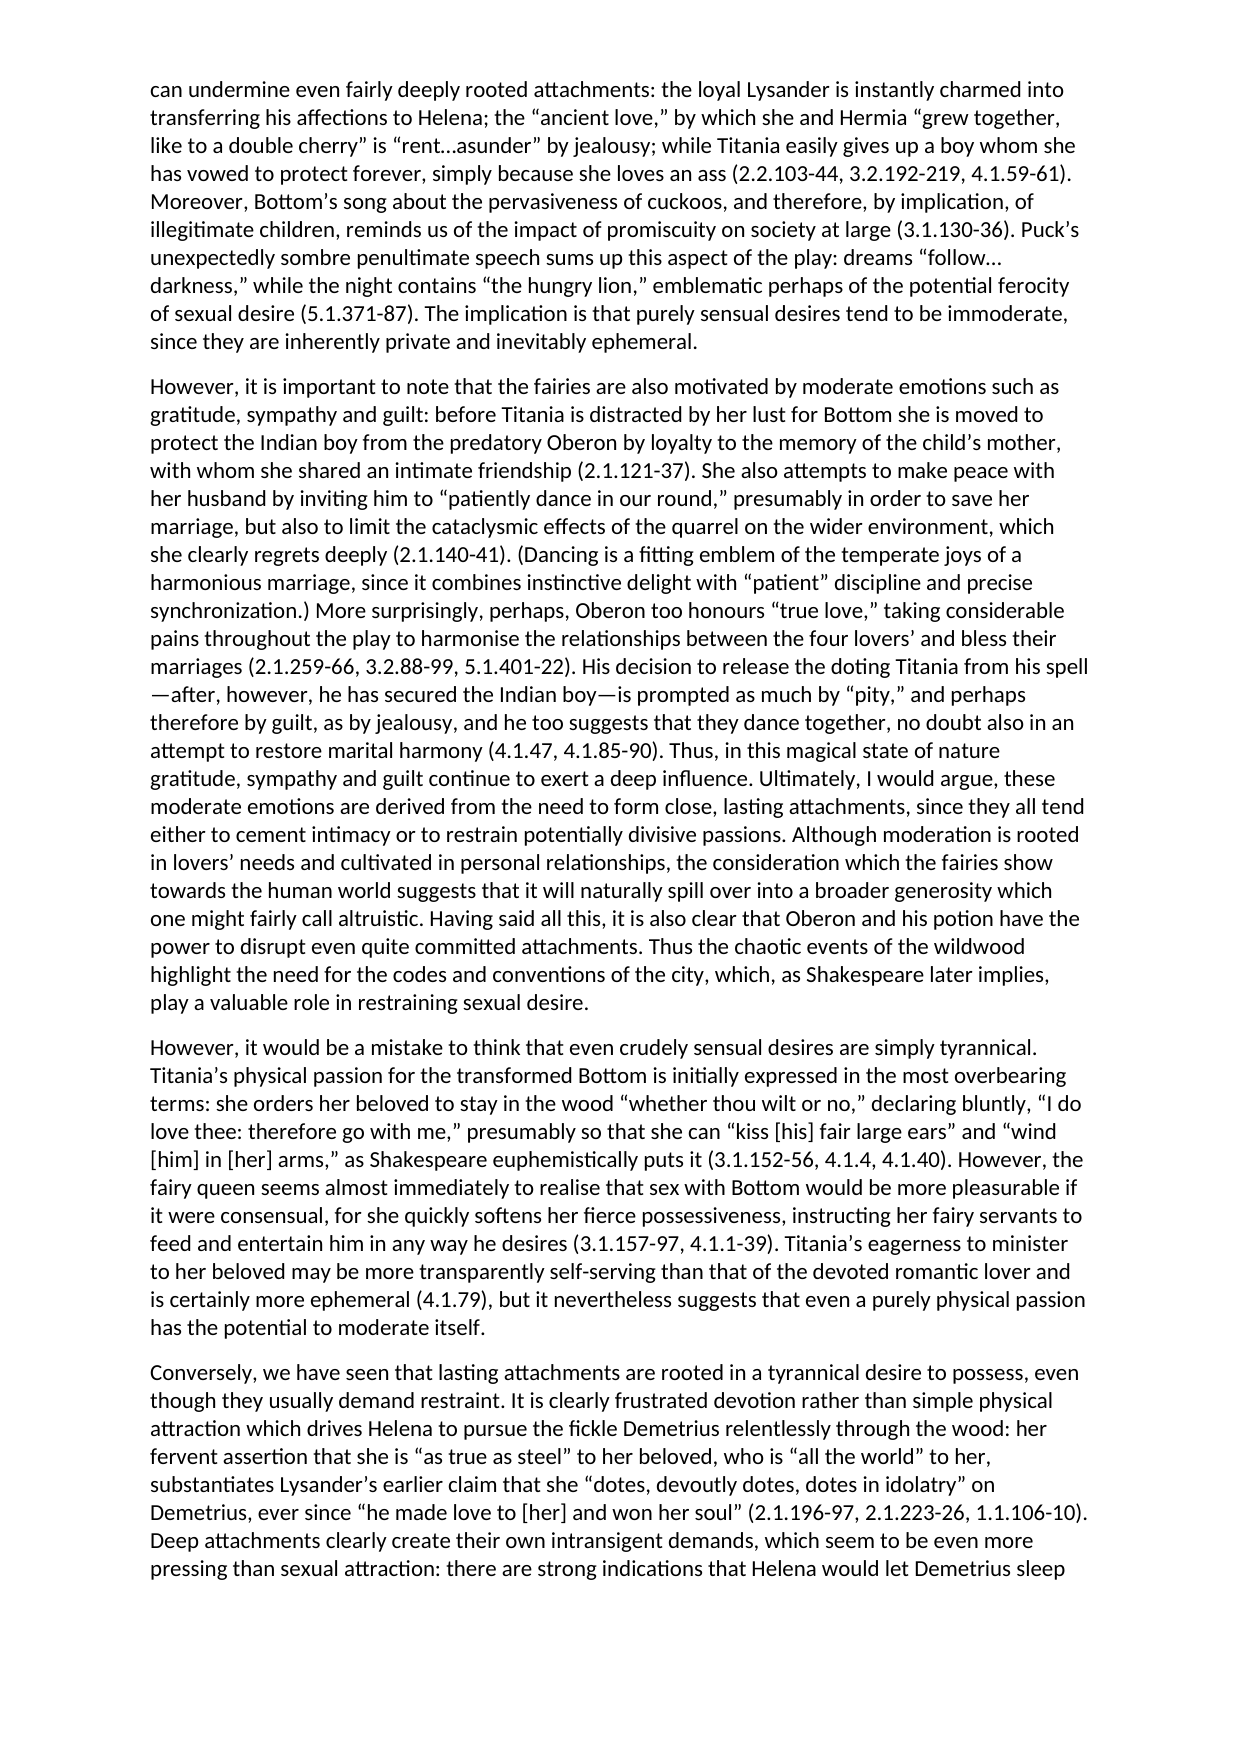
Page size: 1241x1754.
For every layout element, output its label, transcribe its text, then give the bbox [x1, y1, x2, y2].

text However, it would be a mistake to think that even crudely sensual desires are simply tyrannical. Titania’s physical passion for the transformed Bottom is initially expressed in the most overbearing terms: she orders her beloved to stay in the wood “whether thou wilt or no,” declaring bluntly, “I do love thee: therefore go with me,” presumably so that she can “kiss [his] fair large ears” and “wind [him] in [her] arms,” as Shakespeare euphemistically puts it (3.1.152-56, 4.1.4, 4.1.40). However, the fairy queen seems almost immediately to realise that sex with Bottom would be more pleasurable if it were consensual, for she quickly softens her fierce possessiveness, instructing her fairy servants to feed and entertain him in any way he desires (3.1.157-97, 4.1.1-39). Titania’s eagerness to minister to her beloved may be more transparently self-serving than that of the devoted romantic lover and is certainly more ephemeral (4.1.79), but it nevertheless suggests that even a purely physical passion has the potential to moderate itself. [150, 1033, 1090, 1341]
text Conversely, we have seen that lasting attachments are rooted in a tyrannical desire to possess, even though they usually demand restraint. It is clearly frustrated devotion rather than simple physical attraction which drives Helena to pursue the fickle Demetrius relentlessly through the wood: her fervent assertion that she is “as true as steel” to her beloved, who is “all the world” to her, substantiates Lysander’s earlier claim that she “dotes, devoutly dotes, dotes in idolatry” on Demetrius, ever since “he made love to [her] and won her soul” (2.1.196-97, 2.1.223-26, 1.1.106-10). Deep attachments clearly create their own intransigent demands, which seem to be even more pressing than sexual attraction: there are strong indications that Helena would let Demetrius sleep [150, 1358, 1090, 1582]
text can undermine even fairly deeply rooted attachments: the loyal Lysander is instantly charmed into transferring his affections to Helena; the “ancient love,” by which she and Hermia “grew together, like to a double cherry” is “rent…asunder” by jealousy; while Titania easily gives up a boy whom she has vowed to protect forever, simply because she loves an ass (2.2.103-44, 3.2.192-219, 4.1.59-61). Moreover, Bottom’s song about the pervasiveness of cuckoos, and therefore, by implication, of illegitimate children, reminds us of the impact of promiscuity on society at large (3.1.130-36). Puck’s unexpectedly sombre penultimate speech sums up this aspect of the play: dreams “follow… darkness,” while the night contains “the hungry lion,” emblematic perhaps of the potential ferocity of sexual desire (5.1.371-87). The implication is that purely sensual desires tend to be immoderate, since they are inherently private and inevitably ephemeral. [150, 75, 1090, 355]
text However, it is important to note that the fairies are also motivated by moderate emotions such as gratitude, sympathy and guilt: before Titania is distracted by her lust for Bottom she is moved to protect the Indian boy from the predatory Oberon by loyalty to the memory of the child’s mother, with whom she shared an intimate friendship (2.1.121-37). She also attempts to make peace with her husband by inviting him to “patiently dance in our round,” presumably in order to save her marriage, but also to limit the cataclysmic effects of the quarrel on the wider environment, which she clearly regrets deeply (2.1.140-41). (Dancing is a fitting emblem of the temperate joys of a harmonious marriage, since it combines instinctive delight with “patient” discipline and precise synchronization.) More surprisingly, perhaps, Oberon too honours “true love,” taking considerable pains throughout the play to harmonise the relationships between the four lovers’ and bless their marriages (2.1.259-66, 3.2.88-99, 5.1.401-22). His decision to release the doting Titania from his spell—after, however, he has secured the Indian boy—is prompted as much by “pity,” and perhaps therefore by guilt, as by jealousy, and he too suggests that they dance together, no doubt also in an attempt to restore marital harmony (4.1.47, 4.1.85-90). Thus, in this magical state of nature gratitude, sympathy and guilt continue to exert a deep influence. Ultimately, I would argue, these moderate emotions are derived from the need to form close, lasting attachments, since they all tend either to cement intimacy or to restrain potentially divisive passions. Although moderation is rooted in lovers’ needs and cultivated in personal relationships, the consideration which the fairies show towards the human world suggests that it will naturally spill over into a broader generosity which one might fairly call altruistic. Having said all this, it is also clear that Oberon and his potion have the power to disrupt even quite committed attachments. Thus the chaotic events of the wildwood highlight the need for the codes and conventions of the city, which, as Shakespeare later implies, play a valuable role in restraining sexual desire. [150, 372, 1090, 1016]
